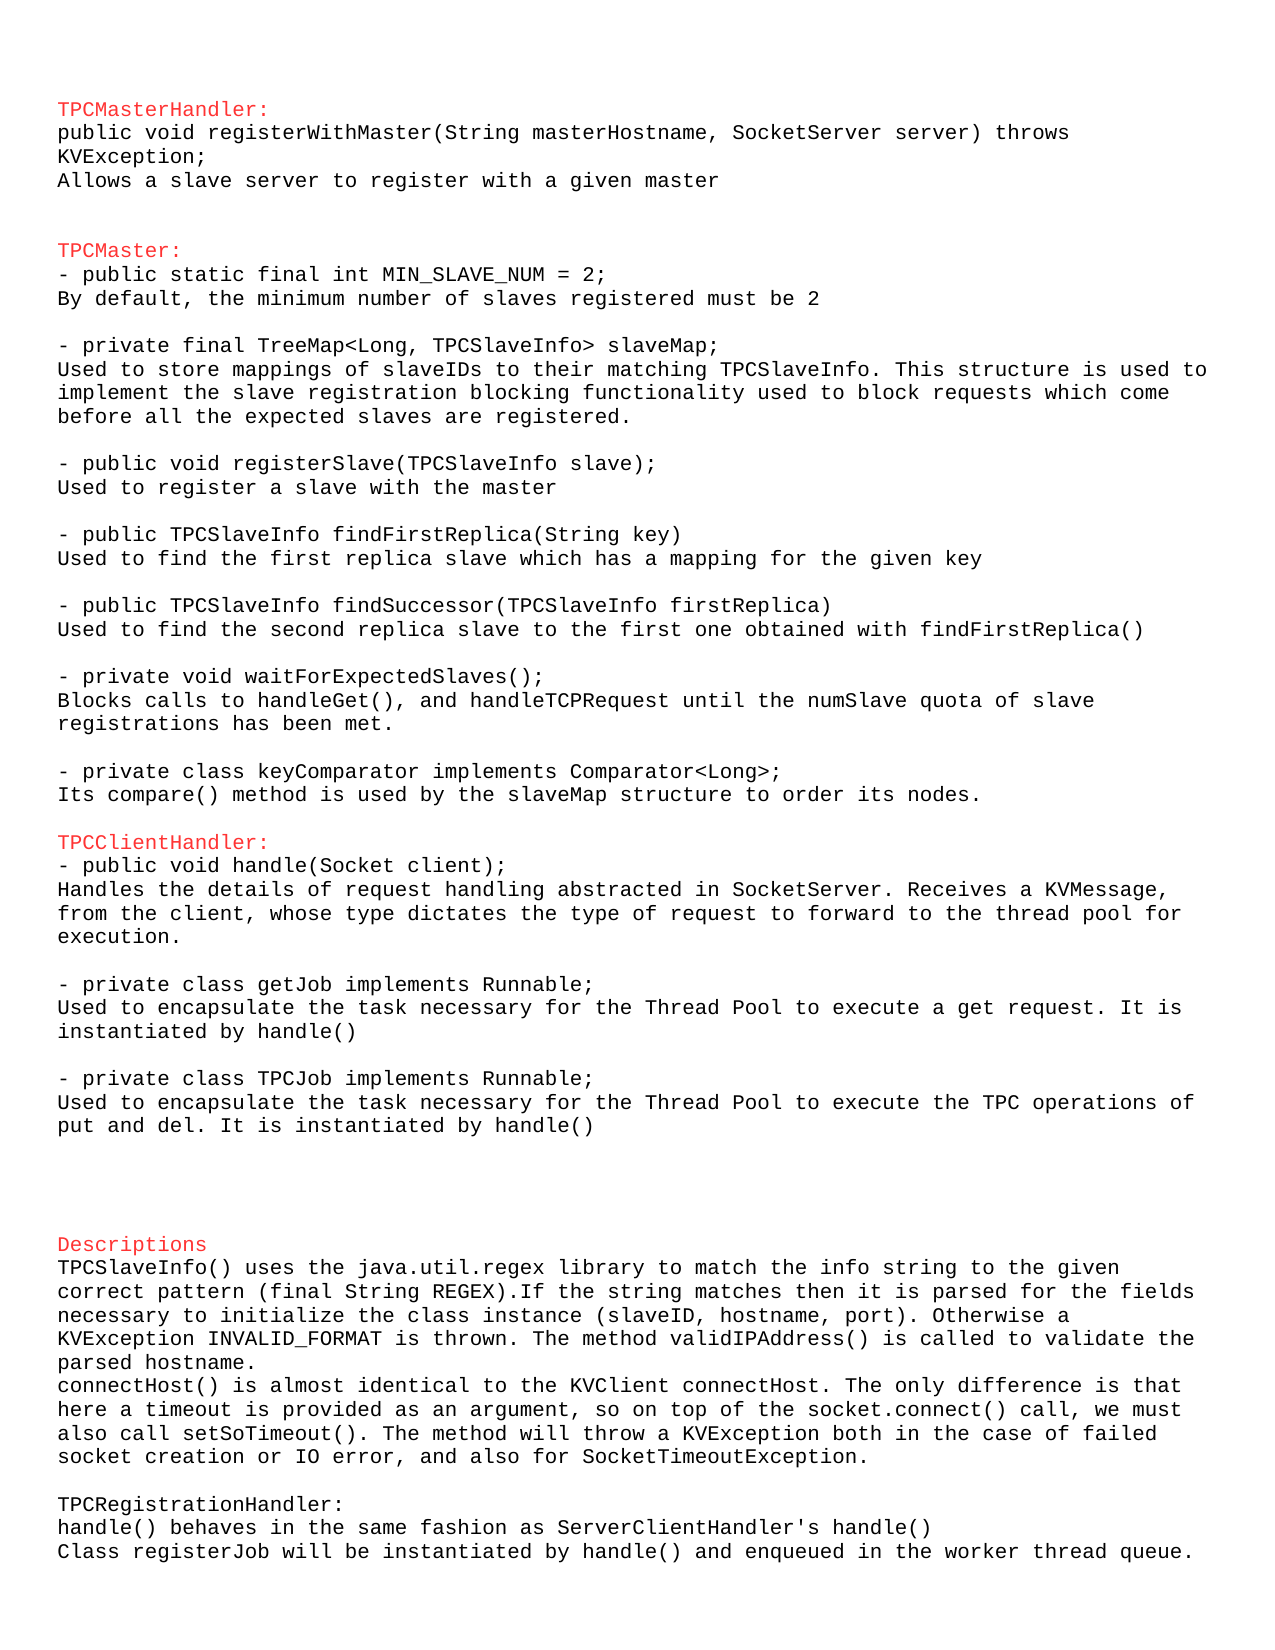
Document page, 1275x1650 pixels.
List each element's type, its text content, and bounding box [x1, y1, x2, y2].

text - private class keyComparator implements Comparator<Long>; [57, 761, 1218, 784]
text Used to encapsulate the task necessary for the Thread Pool to execute a get request. It is instantiated by handle() [57, 997, 1218, 1044]
text - public void registerSlave(TPCSlaveInfo slave); [57, 453, 1218, 477]
text TPCMasterHandler: [57, 99, 1218, 122]
text Allows a slave server to register with a given master [57, 169, 1218, 193]
text - public static final int MIN_SLAVE_NUM = 2; [57, 264, 1218, 288]
text - private final TreeMap<Long, TPCSlaveInfo> slaveMap; [57, 335, 1218, 359]
text TPCRegistrationHandler: [57, 1494, 1218, 1517]
text public void registerWithMaster(String masterHostname, SocketServer server) throws KVException; [57, 122, 1218, 169]
text - private class getJob implements Runnable; [57, 973, 1218, 997]
text Blocks calls to handleGet(), and handleTCPRequest until the numSlave quota of slave registrations has been met. [57, 690, 1218, 737]
text Handles the details of request handling abstracted in SocketServer. Receives a KVMessage, from the client, whose type dictates the type of request to forward to the thread pool for execution. [57, 879, 1218, 950]
text Used to find the first replica slave which has a mapping for the given key [57, 548, 1218, 572]
text Used to register a slave with the master [57, 477, 1218, 501]
text - private void waitForExpectedSlaves(); [57, 666, 1218, 690]
text - public TPCSlaveInfo findFirstReplica(String key) [57, 524, 1218, 548]
text - public void handle(Socket client); [57, 855, 1218, 879]
text Its compare() method is used by the slaveMap structure to order its nodes. [57, 784, 1218, 808]
text Used to find the second replica slave to the first one obtained with findFirstReplica() [57, 619, 1218, 642]
text Used to encapsulate the task necessary for the Thread Pool to execute the TPC operations of put and del. It is instantiated by handle() [57, 1092, 1218, 1139]
text handle() behaves in the same fashion as ServerClientHandler's handle() [57, 1517, 1218, 1541]
text - public TPCSlaveInfo findSuccessor(TPCSlaveInfo firstReplica) [57, 595, 1218, 619]
text By default, the minimum number of slaves registered must be 2 [57, 288, 1218, 311]
text TPCSlaveInfo() uses the java.util.regex library to match the info string to the given correct pattern (final String REGEX).If the string matches then it is parsed for the fields necessary to initialize the class instance (slaveID, hostname, port). Otherwise a KVException INVALID_FORMAT is thrown. The method validIPAddress() is called to validate the parsed hostname. [57, 1257, 1218, 1376]
text Descriptions [57, 1234, 1218, 1257]
text Used to store mappings of slaveIDs to their matching TPCSlaveInfo. This structure is used to implement the slave registration blocking functionality used to block requests which come before all the expected slaves are registered. [57, 359, 1218, 430]
text Class registerJob will be instantiated by handle() and enqueued in the worker thread queue. [57, 1541, 1218, 1565]
text TPCClientHandler: [57, 832, 1218, 855]
text TPCMaster: [57, 241, 1218, 264]
text connectHost() is almost identical to the KVClient connectHost. The only difference is that here a timeout is provided as an argument, so on top of the socket.connect() call, we must also call setSoTimeout(). The method will throw a KVException both in the case of failed socket creation or IO error, and also for SocketTimeoutException. [57, 1376, 1218, 1470]
text - private class TPCJob implements Runnable; [57, 1068, 1218, 1092]
